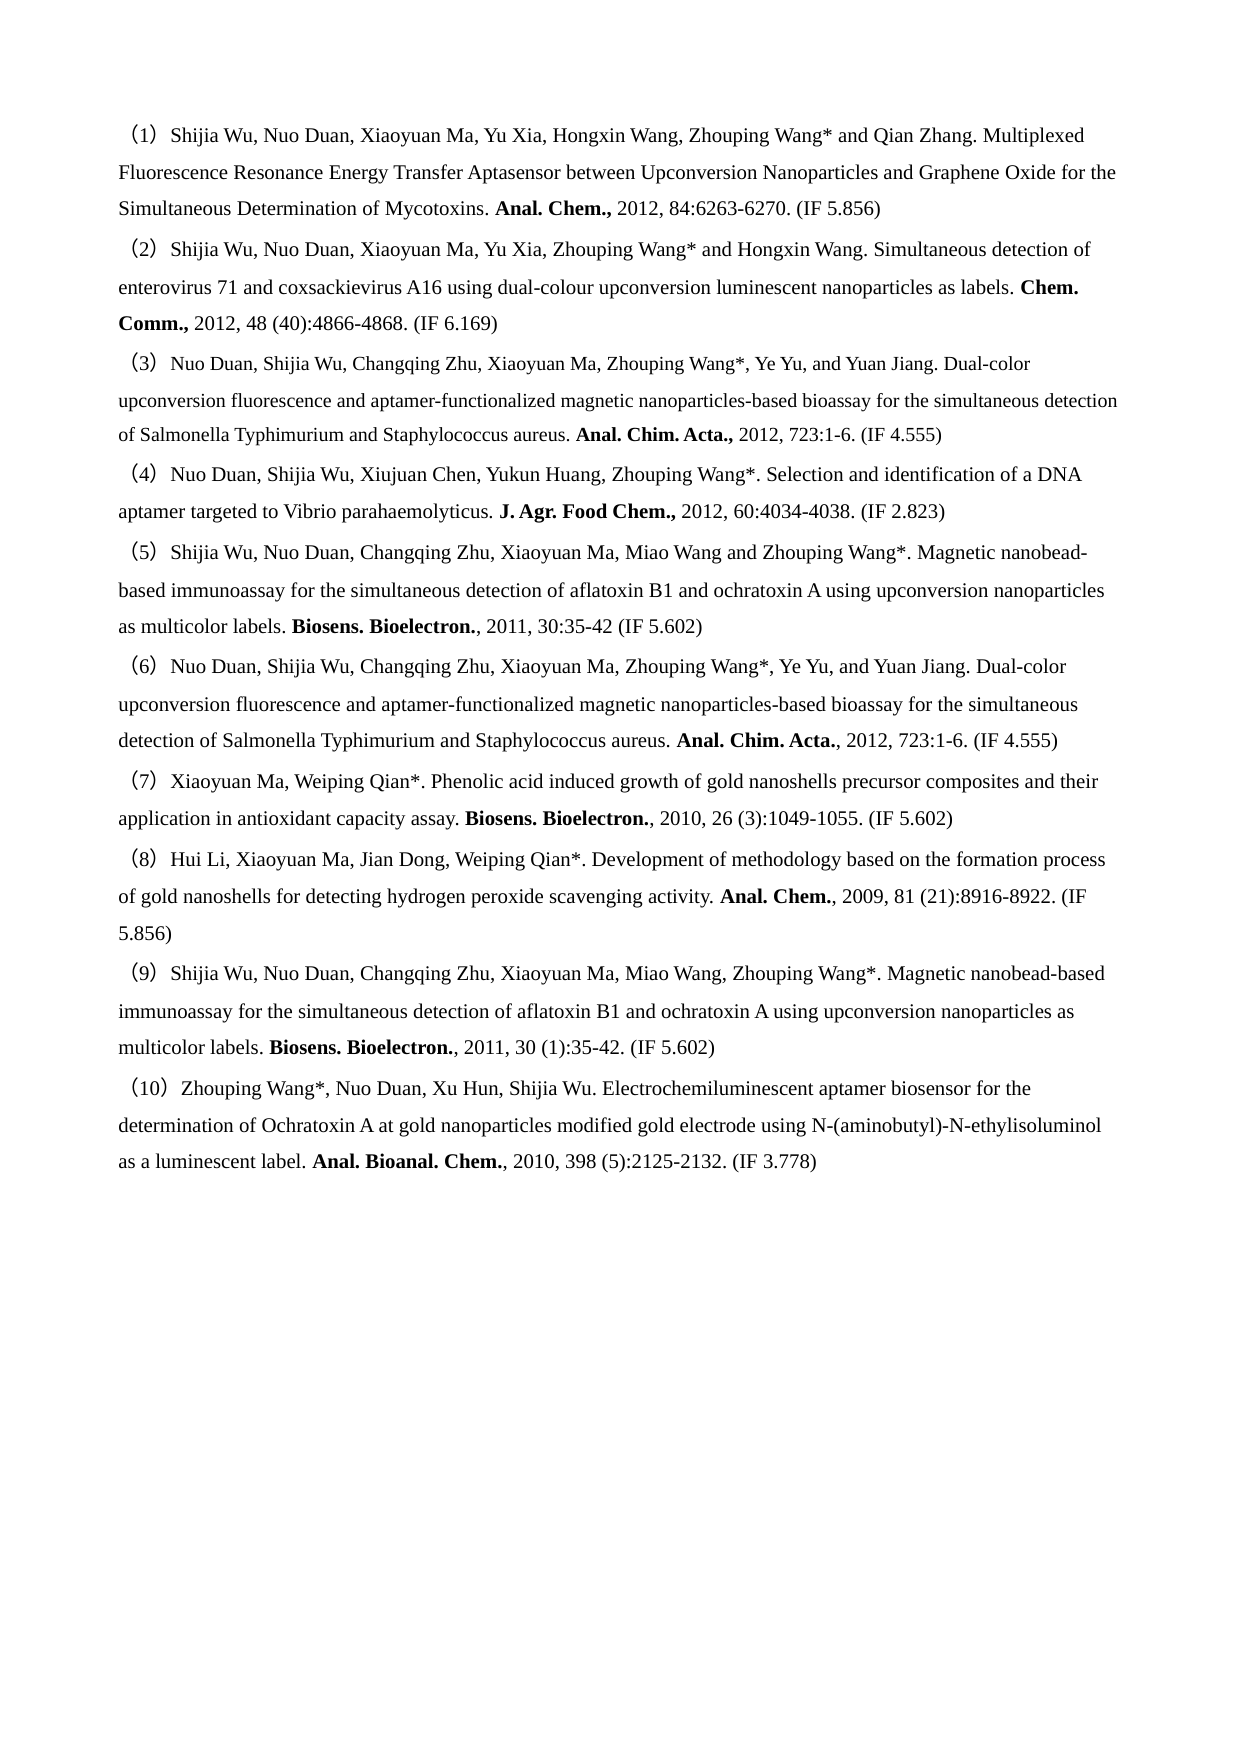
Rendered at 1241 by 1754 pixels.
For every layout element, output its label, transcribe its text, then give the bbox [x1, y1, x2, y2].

text （7）Xiaoyuan Ma, Weiping Qian*. Phenolic acid induced growth of gold nanoshells precursor composites and their application in antioxidant capacity assay. Biosens. Bioelectron., 2010, 26 (3):1049-1055. (IF 5.602) [118, 764, 1122, 830]
text （5）Shijia Wu, Nuo Duan, Changqing Zhu, Xiaoyuan Ma, Miao Wang and Zhouping Wang*. Magnetic nanobead-based immunoassay for the simultaneous detection of aflatoxin B1 and ochratoxin A using upconversion nanoparticles as multicolor labels. Biosens. Bioelectron., 2011, 30:35-42 (IF 5.602) [118, 536, 1122, 638]
text （10）Zhouping Wang*, Nuo Duan, Xu Hun, Shijia Wu. Electrochemiluminescent aptamer biosensor for the determination of Ochratoxin A at gold nanoparticles modified gold electrode using N-(aminobutyl)-N-ethylisoluminol as a luminescent label. Anal. Bioanal. Chem., 2010, 398 (5):2125-2132. (IF 3.778) [118, 1071, 1122, 1173]
text （9）Shijia Wu, Nuo Duan, Changqing Zhu, Xiaoyuan Ma, Miao Wang, Zhouping Wang*. Magnetic nanobead-based immunoassay for the simultaneous detection of aflatoxin B1 and ochratoxin A using upconversion nanoparticles as multicolor labels. Biosens. Bioelectron., 2011, 30 (1):35-42. (IF 5.602) [118, 957, 1122, 1059]
text （2）Shijia Wu, Nuo Duan, Xiaoyuan Ma, Yu Xia, Zhouping Wang* and Hongxin Wang. Simultaneous detection of enterovirus 71 and coxsackievirus A16 using dual-colour upconversion luminescent nanoparticles as labels. Chem. Comm., 2012, 48 (40):4866-4868. (IF 6.169) [118, 232, 1122, 335]
text （1）Shijia Wu, Nuo Duan, Xiaoyuan Ma, Yu Xia, Hongxin Wang, Zhouping Wang* and Qian Zhang. Multiplexed Fluorescence Resonance Energy Transfer Aptasensor between Upconversion Nanoparticles and Graphene Oxide for the Simultaneous Determination of Mycotoxins. Anal. Chem., 2012, 84:6263-6270. (IF 5.856) [118, 118, 1122, 220]
text （6）Nuo Duan, Shijia Wu, Changqing Zhu, Xiaoyuan Ma, Zhouping Wang*, Ye Yu, and Yuan Jiang. Dual-color upconversion fluorescence and aptamer-functionalized magnetic nanoparticles-based bioassay for the simultaneous detection of Salmonella Typhimurium and Staphylococcus aureus. Anal. Chim. Acta., 2012, 723:1-6. (IF 4.555) [118, 650, 1122, 752]
text （4）Nuo Duan, Shijia Wu, Xiujuan Chen, Yukun Huang, Zhouping Wang*. Selection and identification of a DNA aptamer targeted to Vibrio parahaemolyticus. J. Agr. Food Chem., 2012, 60:4034-4038. (IF 2.823) [118, 457, 1122, 523]
text （3）Nuo Duan, Shijia Wu, Changqing Zhu, Xiaoyuan Ma, Zhouping Wang*, Ye Yu, and Yuan Jiang. Dual-color upconversion fluorescence and aptamer-functionalized magnetic nanoparticles-based bioassay for the simultaneous detection of Salmonella Typhimurium and Staphylococcus aureus. Anal. Chim. Acta., 2012, 723:1-6. (IF 4.555) [118, 347, 1122, 446]
text （8）Hui Li, Xiaoyuan Ma, Jian Dong, Weiping Qian*. Development of methodology based on the formation process of gold nanoshells for detecting hydrogen peroxide scavenging activity. Anal. Chem., 2009, 81 (21):8916-8922. (IF 5.856) [118, 842, 1122, 944]
